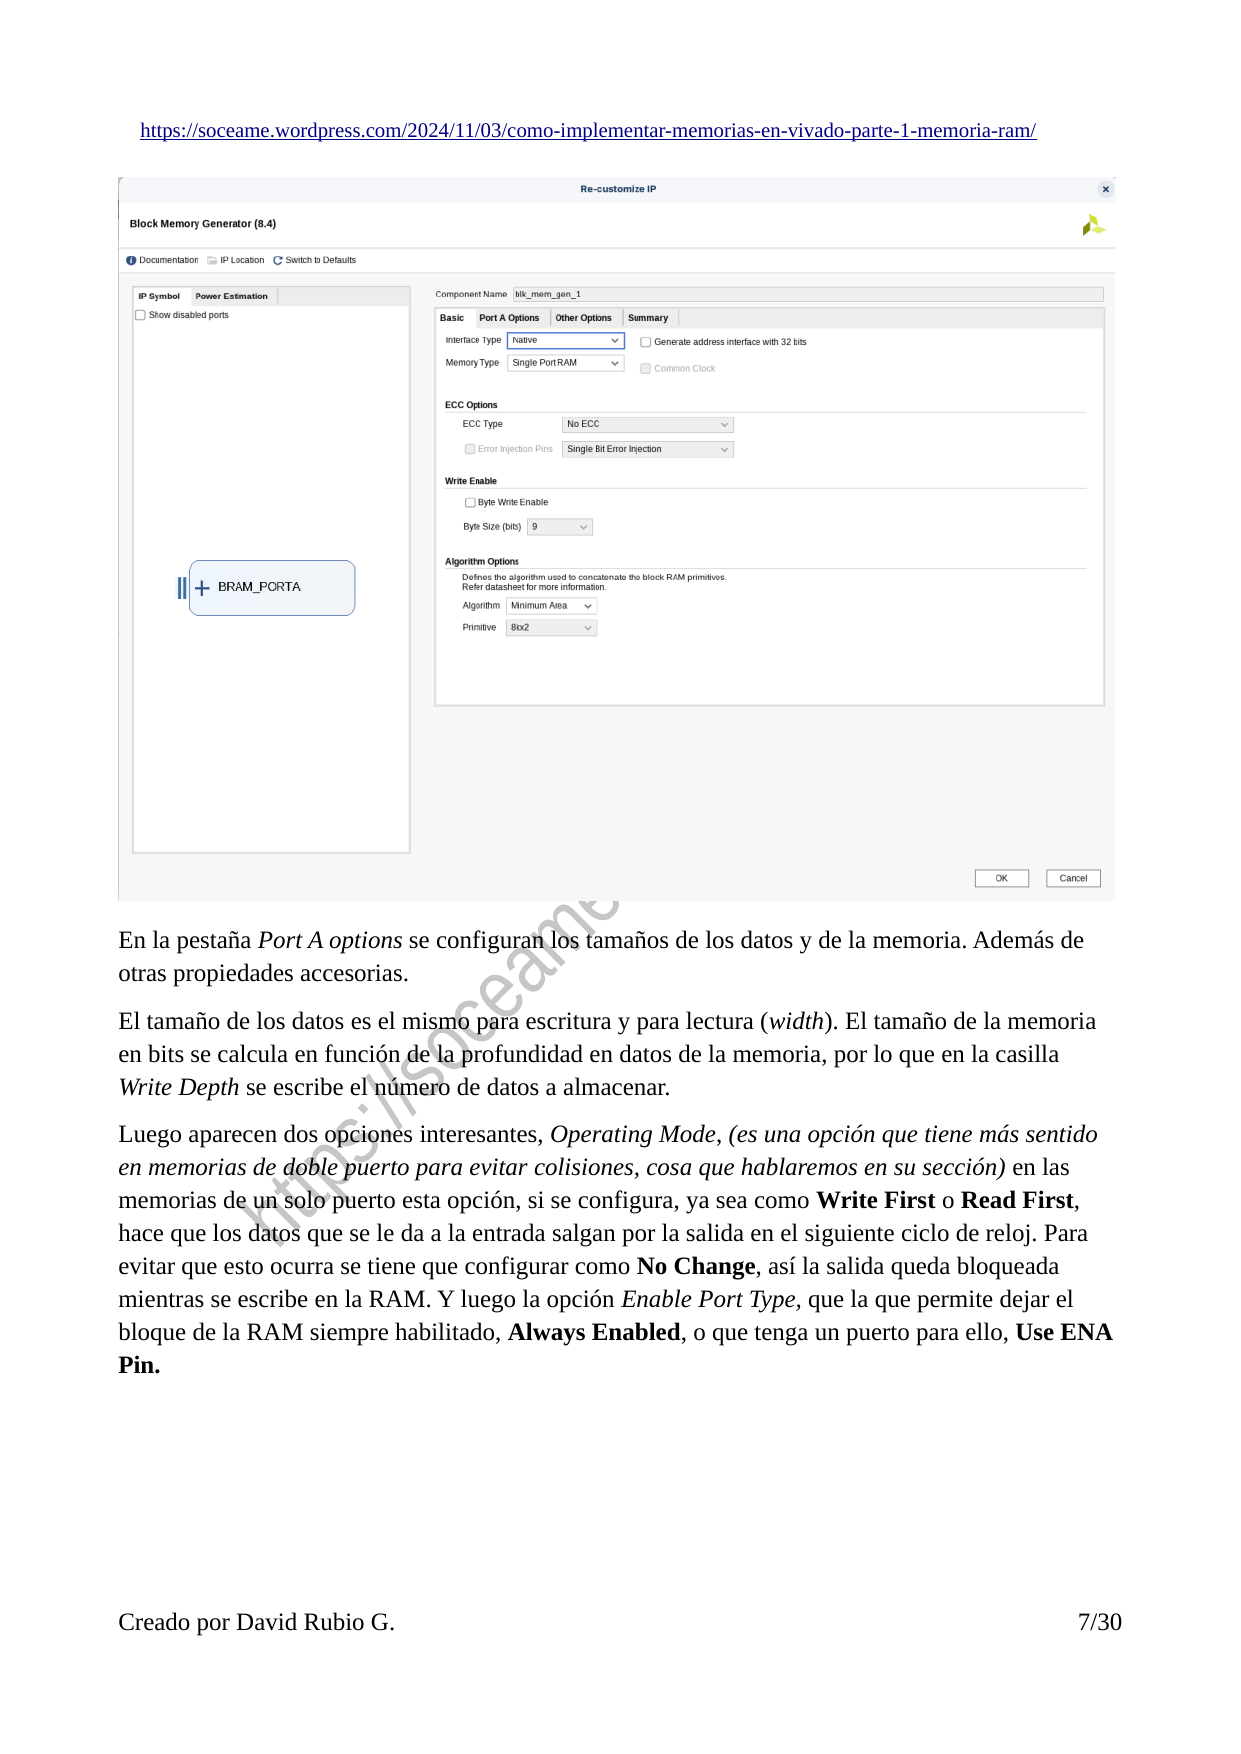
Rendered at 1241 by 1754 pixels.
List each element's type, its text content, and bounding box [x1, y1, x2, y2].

text Luego aparecen dos opciones interesantes, Operating Mode, (es una opción que tiene más sentido en memorias de doble puerto para evitar colisiones, cosa que hablaremos en su sección) en las memorias de un solo puerto esta opción, si se configura, ya sea como Write First o Read First, hace que los datos que se le da a la entrada salgan por la salida en el siguiente ciclo de reloj. Para evitar que esto ocurra se tiene que configurar como No Change, así la salida queda bloqueada mientras se escribe en la RAM. Y luego la opción Enable Port Type, que la que permite dejar el bloque de la RAM siempre habilitado, Always Enabled, o que tenga un puerto para ello, Use ENA Pin. [118, 1119, 1122, 1379]
picture [118, 177, 1116, 901]
text El tamaño de los datos es el mismo para escritura y para lectura (width). El tamaño de la memoria en bits se calcula en función de la profundidad en datos de la memoria, por lo que en la casilla Write Depth se escribe el número de datos a almacenar. [118, 1006, 1122, 1101]
text En la pestaña Port A options se configuran los tamaños de los datos y de la memoria. Además de otras propiedades accesorias. [118, 925, 1122, 987]
